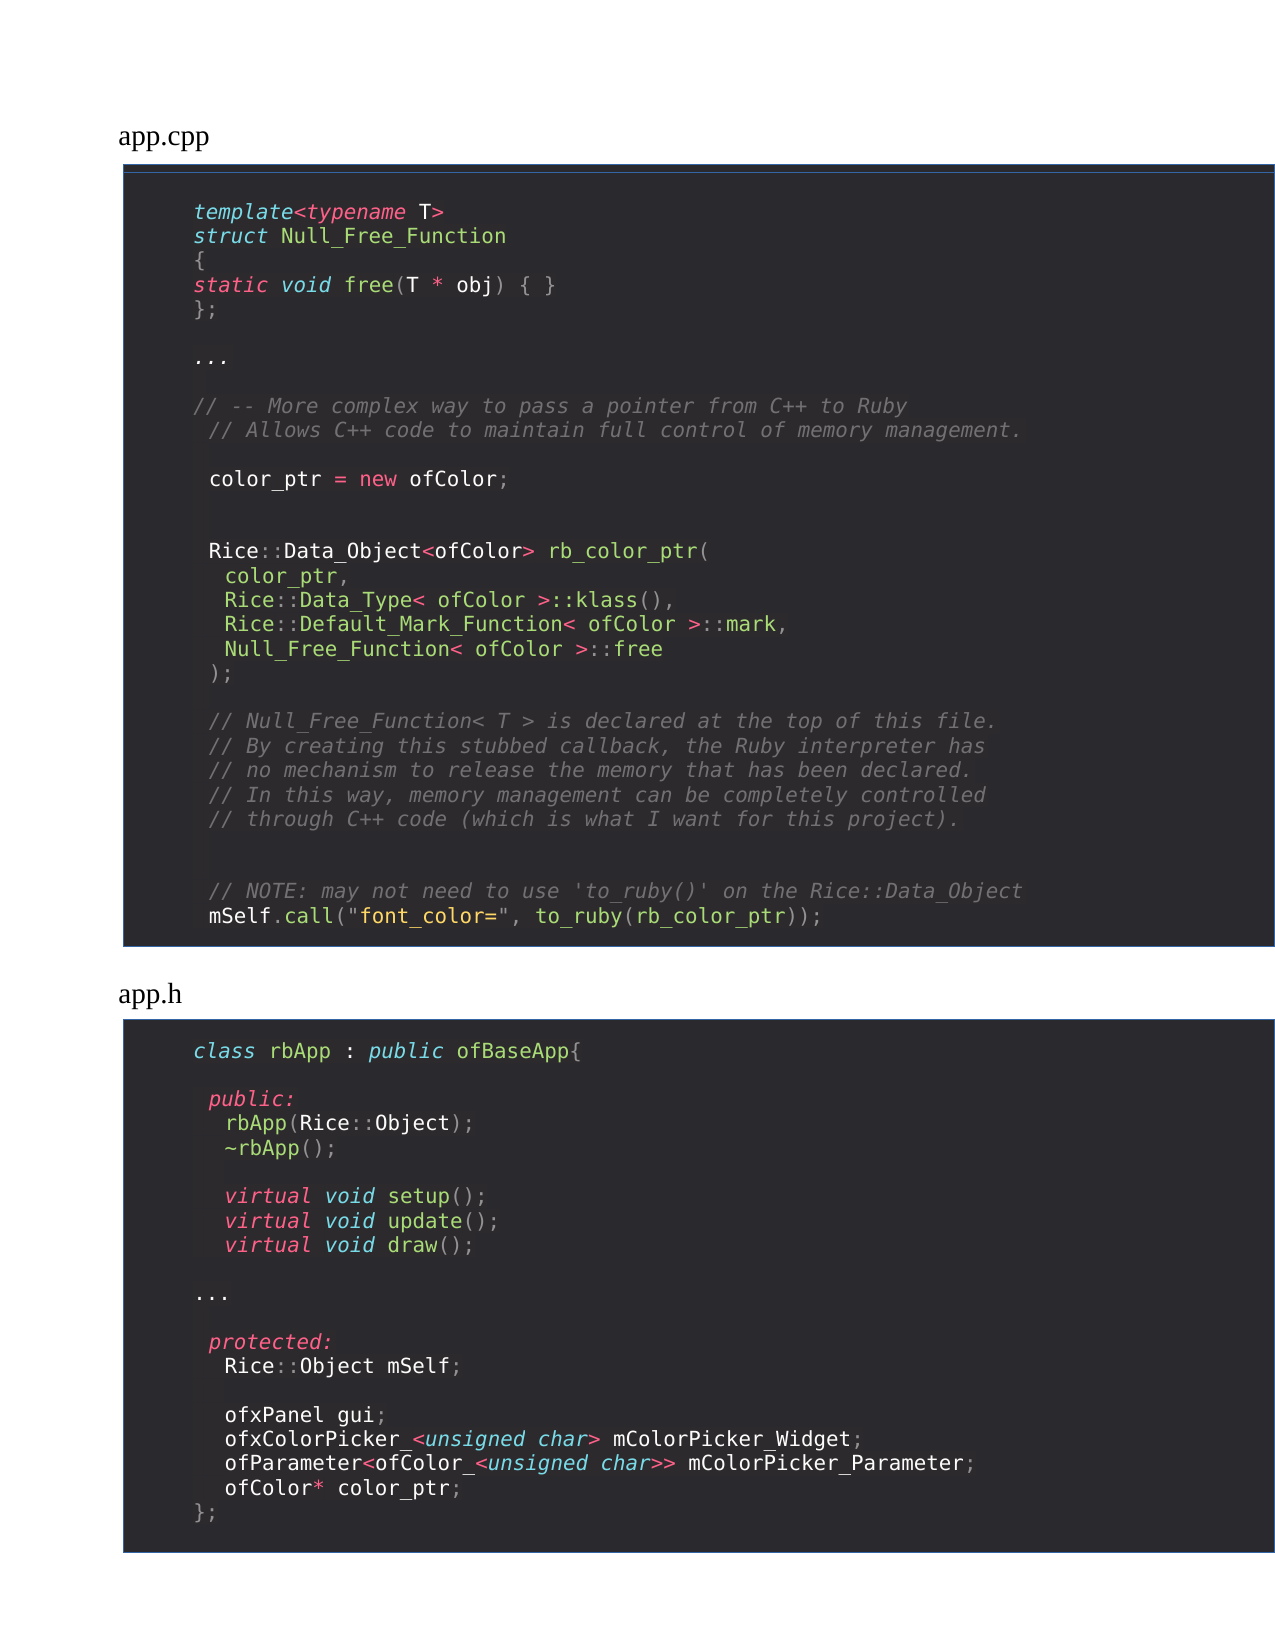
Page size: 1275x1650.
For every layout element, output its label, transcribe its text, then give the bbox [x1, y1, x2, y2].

text app.cpp [118, 118, 1157, 152]
text app.h [118, 976, 1157, 1010]
